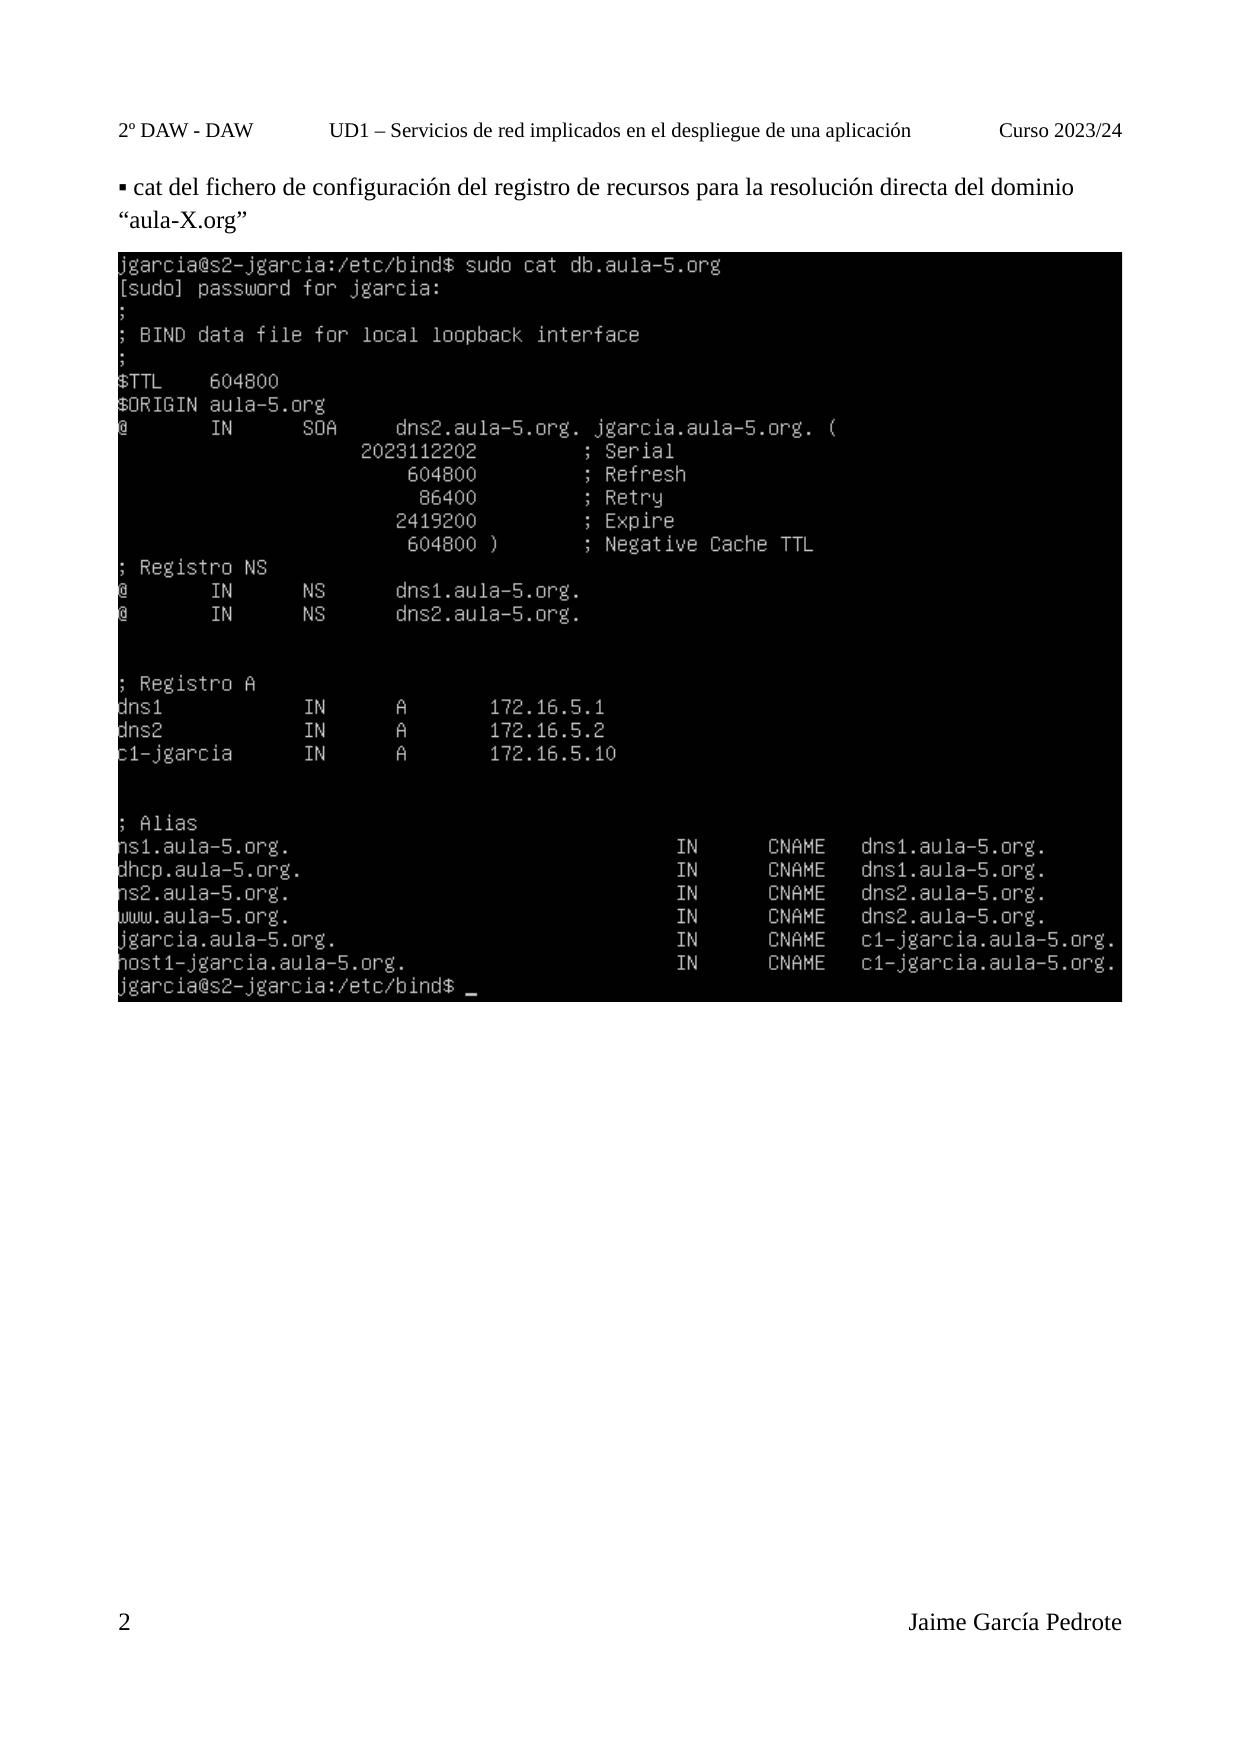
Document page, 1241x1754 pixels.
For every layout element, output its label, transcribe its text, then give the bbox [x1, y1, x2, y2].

picture [118, 252, 1123, 1002]
text ▪ cat del fichero de configuración del registro de recursos para la resolución directa del dominio “aula-X.org” [118, 172, 1122, 233]
